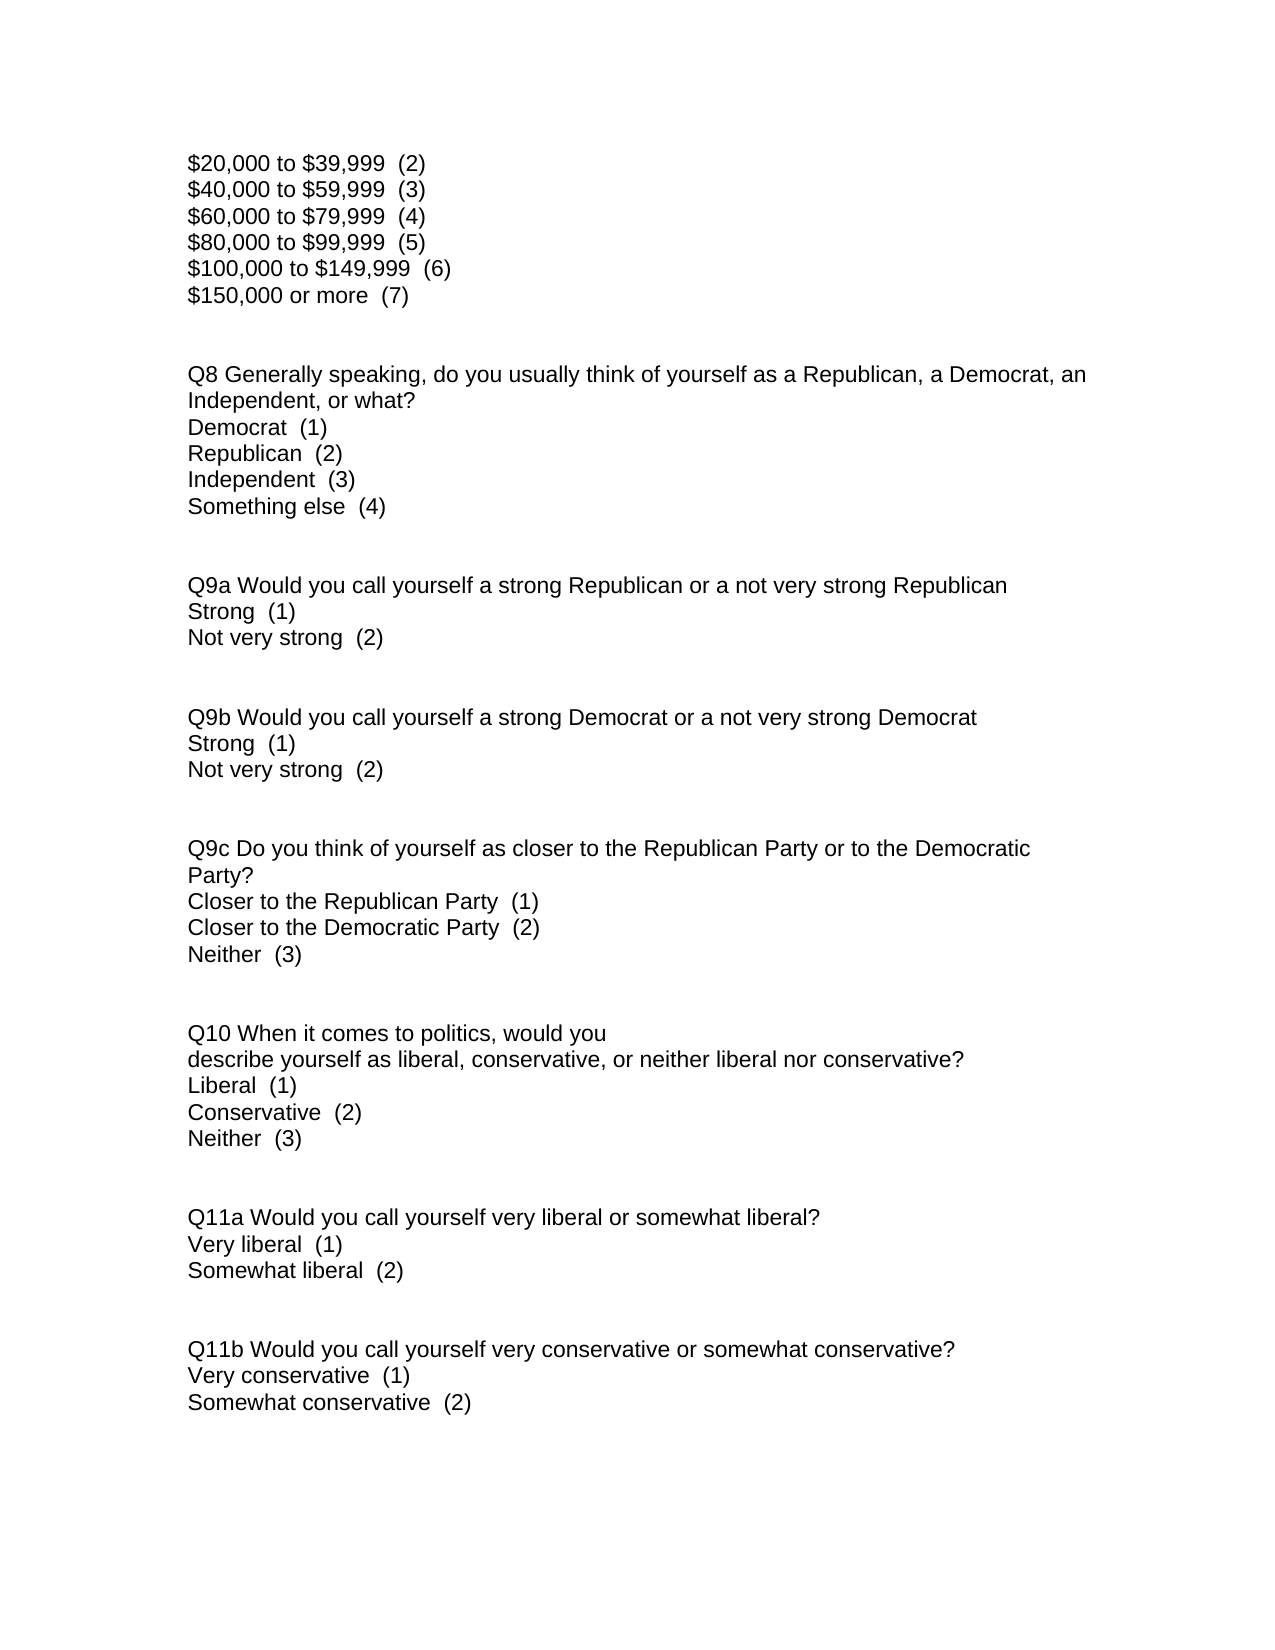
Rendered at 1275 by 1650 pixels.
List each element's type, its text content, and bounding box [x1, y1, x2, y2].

text Q11a Would you call yourself very liberal or somewhat liberal? [187, 1204, 1087, 1231]
text Closer to the Democratic Party (2) [187, 914, 1087, 941]
text Q9b Would you call yourself a strong Democrat or a not very strong Democrat [187, 703, 1087, 730]
text Not very strong (2) [187, 756, 1087, 782]
text Q9c Do you think of yourself as closer to the Republican Party or to the Democratic Party? [187, 835, 1087, 888]
text Q11b Would you call yourself very conservative or somewhat conservative? [187, 1336, 1087, 1362]
text $60,000 to $79,999 (4) [187, 203, 1087, 229]
text Q10 When it comes to politics, would you describe yourself as liberal, conservative, or neither liberal nor conservative? [187, 1020, 1087, 1072]
text Liberal (1) [187, 1072, 1087, 1099]
text Something else (4) [187, 493, 1087, 519]
text Strong (1) [187, 598, 1087, 624]
text Conservative (2) [187, 1099, 1087, 1125]
text Q9a Would you call yourself a strong Republican or a not very strong Republican [187, 572, 1087, 598]
text Not very strong (2) [187, 624, 1087, 651]
text Republican (2) [187, 440, 1087, 466]
text $20,000 to $39,999 (2) [187, 150, 1087, 176]
text Neither (3) [187, 941, 1087, 967]
text $100,000 to $149,999 (6) [187, 255, 1087, 282]
text Very conservative (1) [187, 1362, 1087, 1389]
text $80,000 to $99,999 (5) [187, 229, 1087, 255]
text $150,000 or more (7) [187, 282, 1087, 308]
text Closer to the Republican Party (1) [187, 888, 1087, 914]
text Somewhat liberal (2) [187, 1257, 1087, 1283]
text Independent (3) [187, 466, 1087, 493]
text Q8 Generally speaking, do you usually think of yourself as a Republican, a Democrat, an Independent, or what? [187, 361, 1087, 413]
text Strong (1) [187, 730, 1087, 756]
text $40,000 to $59,999 (3) [187, 176, 1087, 203]
text Democrat (1) [187, 413, 1087, 440]
text Somewhat conservative (2) [187, 1389, 1087, 1415]
text Neither (3) [187, 1125, 1087, 1151]
text Very liberal (1) [187, 1231, 1087, 1257]
